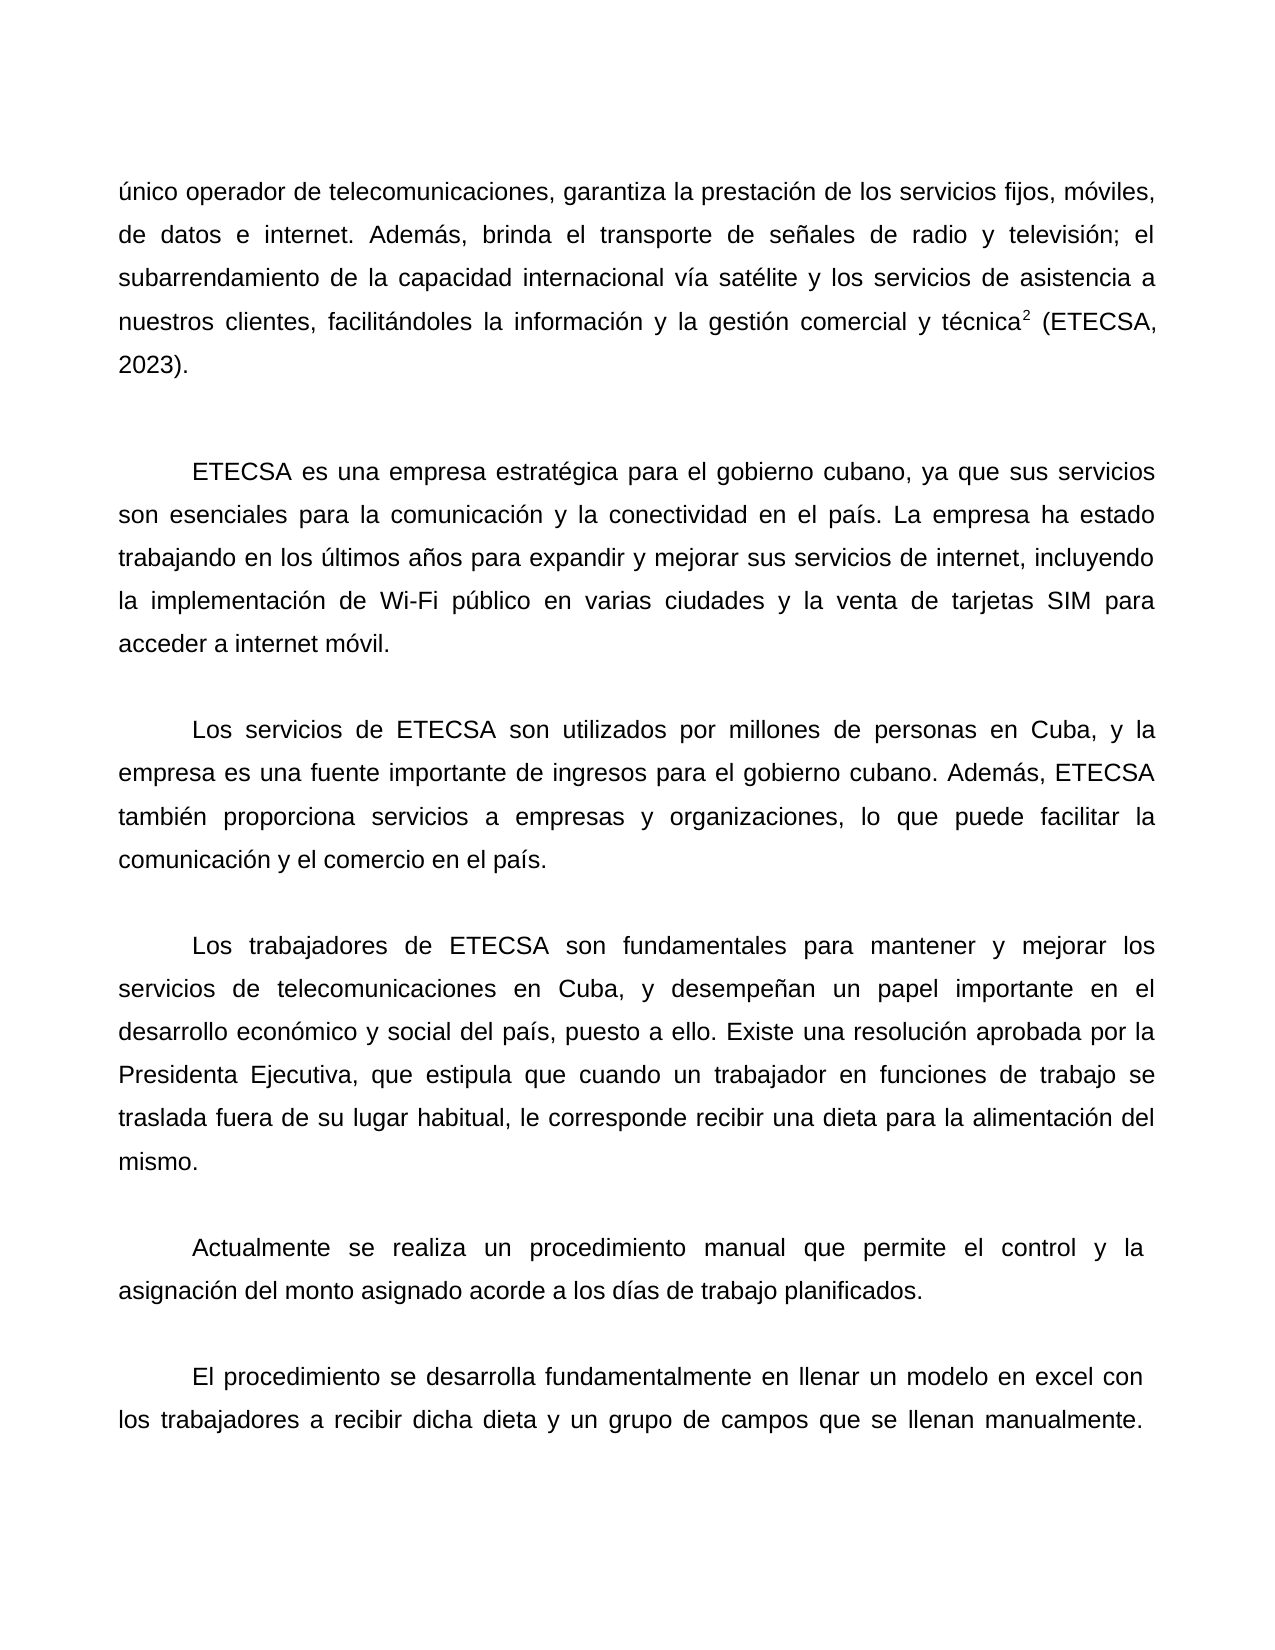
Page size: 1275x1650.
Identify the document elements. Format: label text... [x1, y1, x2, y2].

text El procedimiento se desarrolla fundamentalmente en llenar un modelo en excel con los trabajadores a recibir dicha dieta y un grupo de campos que se llenan manualmente. [118, 1362, 1145, 1434]
text único operador de telecomunicaciones, garantiza la prestación de los servicios fijos, móviles, de datos e internet. Además, brinda el transporte de señales de radio y televisión; el subarrendamiento de la capacidad internacional vía satélite y los servicios de asistencia a nuestros clientes, facilitándoles la información y la gestión comercial y técnica2 (ETECSA, 2023). [118, 177, 1157, 378]
text Los servicios de ETECSA son utilizados por millones de personas en Cuba, y la empresa es una fuente importante de ingresos para el gobierno cubano. Además, ETECSA también proporciona servicios a empresas y organizaciones, lo que puede facilitar la comunicación y el comercio en el país. [118, 715, 1157, 873]
text Los trabajadores de ETECSA son fundamentales para mantener y mejorar los servicios de telecomunicaciones en Cuba, y desempeñan un papel importante en el desarrollo económico y social del país, puesto a ello. Existe una resolución aprobada por la Presidenta Ejecutiva, que estipula que cuando un trabajador en funciones de trabajo se traslada fuera de su lugar habitual, le corresponde recibir una dieta para la alimentación del mismo. [118, 931, 1157, 1175]
text Actualmente se realiza un procedimiento manual que permite el control y la asignación del monto asignado acorde a los días de trabajo planificados. [118, 1233, 1145, 1304]
text ETECSA es una empresa estratégica para el gobierno cubano, ya que sus servicios son esenciales para la comunicación y la conectividad en el país. La empresa ha estado trabajando en los últimos años para expandir y mejorar sus servicios de internet, incluyendo la implementación de Wi-Fi público en varias ciudades y la venta de tarjetas SIM para acceder a internet móvil. [118, 456, 1157, 658]
